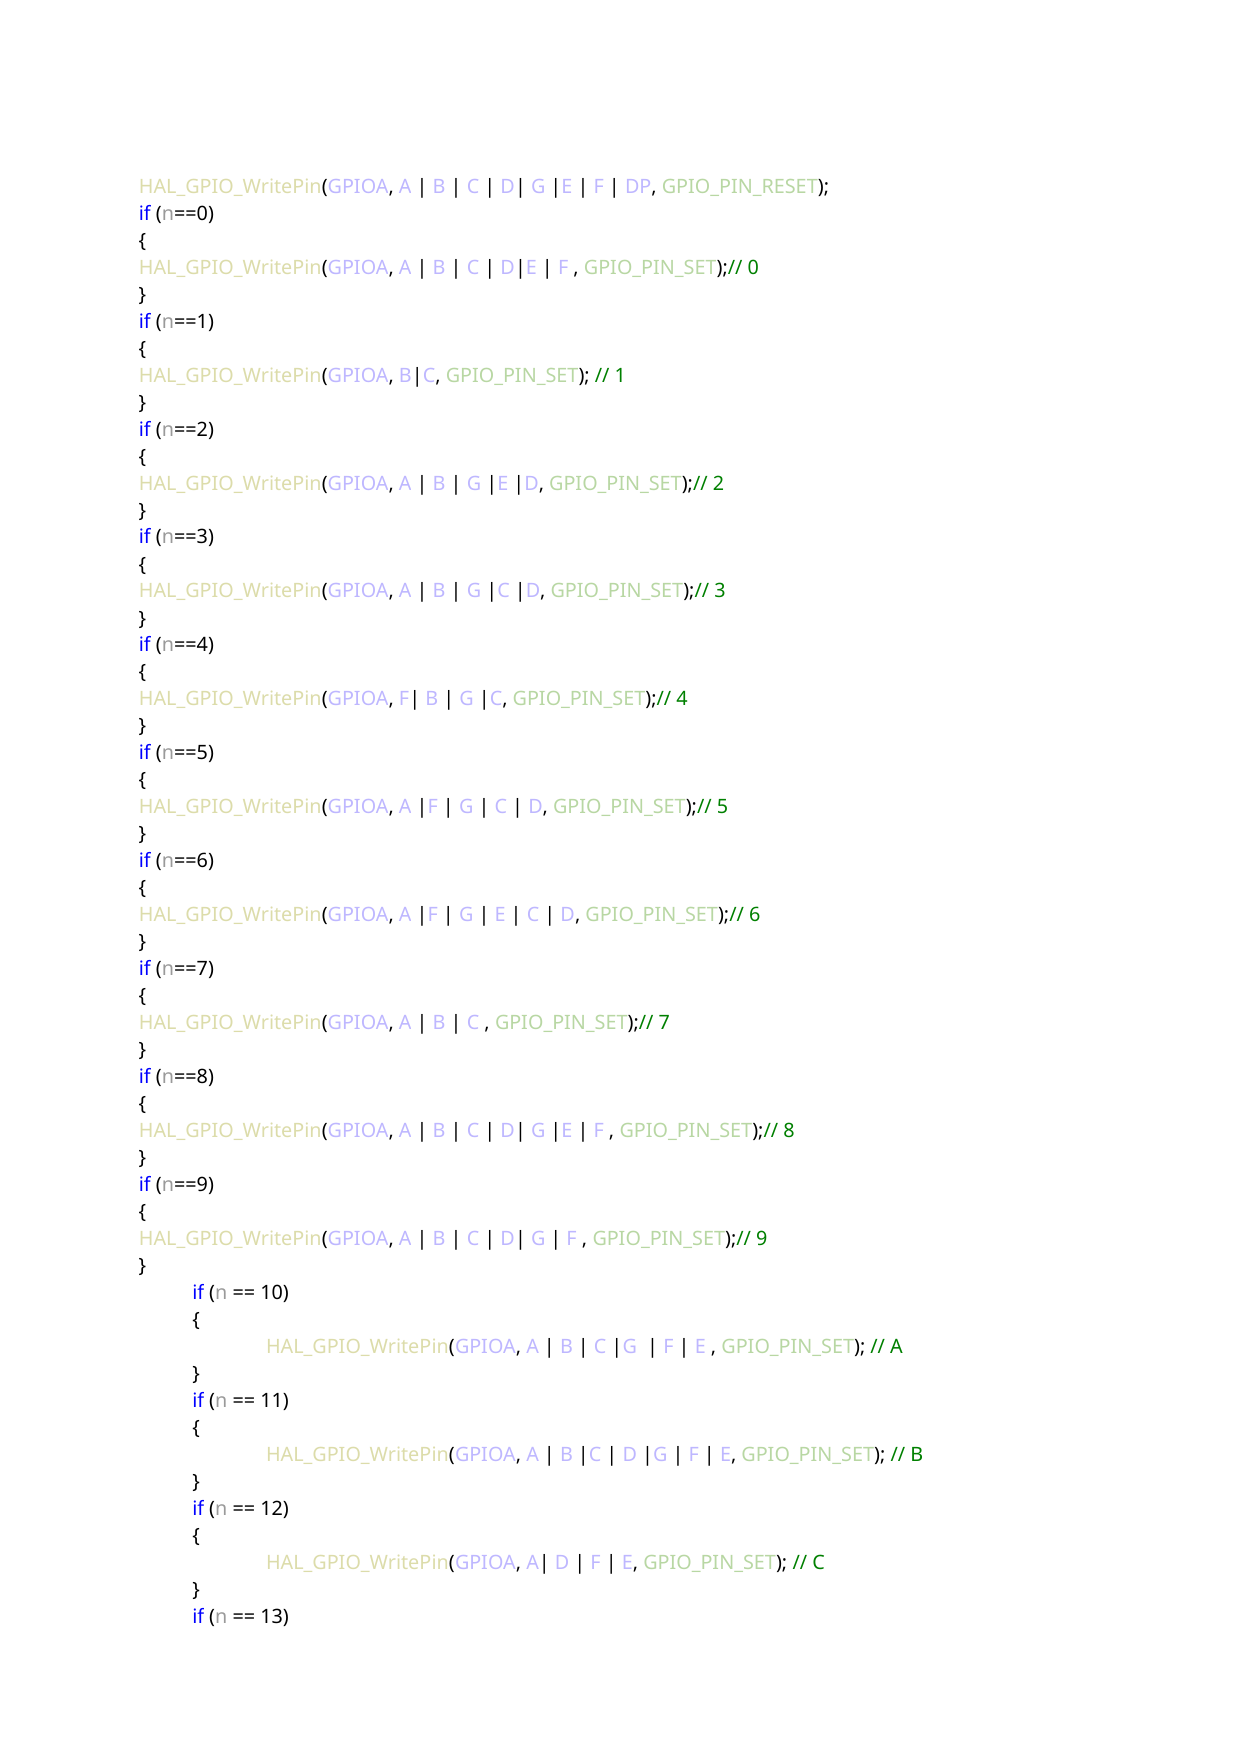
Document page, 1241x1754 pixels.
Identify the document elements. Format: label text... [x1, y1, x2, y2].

text { [118, 334, 1122, 361]
text if (n==7) [118, 954, 1122, 981]
text } [118, 1143, 1122, 1170]
text HAL_GPIO_WritePin(GPIOA, A |F | G | C | D, GPIO_PIN_SET);// 5 [118, 793, 1122, 819]
text if (n == 11) [118, 1386, 1122, 1413]
text { [118, 873, 1122, 901]
text if (n==8) [118, 1062, 1122, 1089]
text } [118, 388, 1122, 415]
text { [118, 442, 1122, 469]
text { [118, 981, 1122, 1008]
text HAL_GPIO_WritePin(GPIOA, A | B | C | D| G |E | F | DP, GPIO_PIN_RESET); [118, 172, 1122, 199]
text HAL_GPIO_WritePin(GPIOA, A| D | F | E, GPIO_PIN_SET); // C [118, 1548, 1122, 1575]
text if (n==2) [118, 415, 1122, 442]
text HAL_GPIO_WritePin(GPIOA, F| B | G |C, GPIO_PIN_SET);// 4 [118, 685, 1122, 712]
text HAL_GPIO_WritePin(GPIOA, A | B | C | D| G |E | F , GPIO_PIN_SET);// 8 [118, 1116, 1122, 1143]
text HAL_GPIO_WritePin(GPIOA, A | B | C | D|E | F , GPIO_PIN_SET);// 0 [118, 253, 1122, 280]
text if (n == 10) [118, 1278, 1122, 1305]
text HAL_GPIO_WritePin(GPIOA, A | B | C | D| G | F , GPIO_PIN_SET);// 9 [118, 1224, 1122, 1251]
text { [118, 1089, 1122, 1116]
text HAL_GPIO_WritePin(GPIOA, A | B | C , GPIO_PIN_SET);// 7 [118, 1008, 1122, 1035]
text if (n==4) [118, 631, 1122, 658]
text if (n==5) [118, 739, 1122, 766]
text { [118, 766, 1122, 793]
text } [118, 1467, 1122, 1494]
text if (n==6) [118, 847, 1122, 873]
text } [118, 1575, 1122, 1602]
text } [118, 927, 1122, 954]
text } [118, 712, 1122, 739]
text if (n==1) [118, 307, 1122, 334]
text { [118, 1305, 1122, 1332]
text } [118, 819, 1122, 847]
text if (n==3) [118, 523, 1122, 550]
text HAL_GPIO_WritePin(GPIOA, A |F | G | E | C | D, GPIO_PIN_SET);// 6 [118, 901, 1122, 927]
text } [118, 1359, 1122, 1386]
text HAL_GPIO_WritePin(GPIOA, A | B | G |E |D, GPIO_PIN_SET);// 2 [118, 469, 1122, 496]
text HAL_GPIO_WritePin(GPIOA, A | B | C |G | F | E , GPIO_PIN_SET); // A [118, 1332, 1122, 1359]
text HAL_GPIO_WritePin(GPIOA, A | B |C | D |G | F | E, GPIO_PIN_SET); // B [118, 1440, 1122, 1467]
text { [118, 658, 1122, 685]
text if (n==0) [118, 199, 1122, 226]
text if (n == 13) [118, 1602, 1122, 1629]
text { [118, 1197, 1122, 1224]
text if (n==9) [118, 1170, 1122, 1197]
text HAL_GPIO_WritePin(GPIOA, A | B | G |C |D, GPIO_PIN_SET);// 3 [118, 577, 1122, 604]
text } [118, 280, 1122, 307]
text HAL_GPIO_WritePin(GPIOA, B|C, GPIO_PIN_SET); // 1 [118, 361, 1122, 388]
text { [118, 226, 1122, 253]
text } [118, 1251, 1122, 1278]
text { [118, 1521, 1122, 1548]
text if (n == 12) [118, 1494, 1122, 1521]
text { [118, 550, 1122, 577]
text { [118, 1413, 1122, 1440]
text } [118, 496, 1122, 523]
text } [118, 604, 1122, 631]
text } [118, 1035, 1122, 1062]
